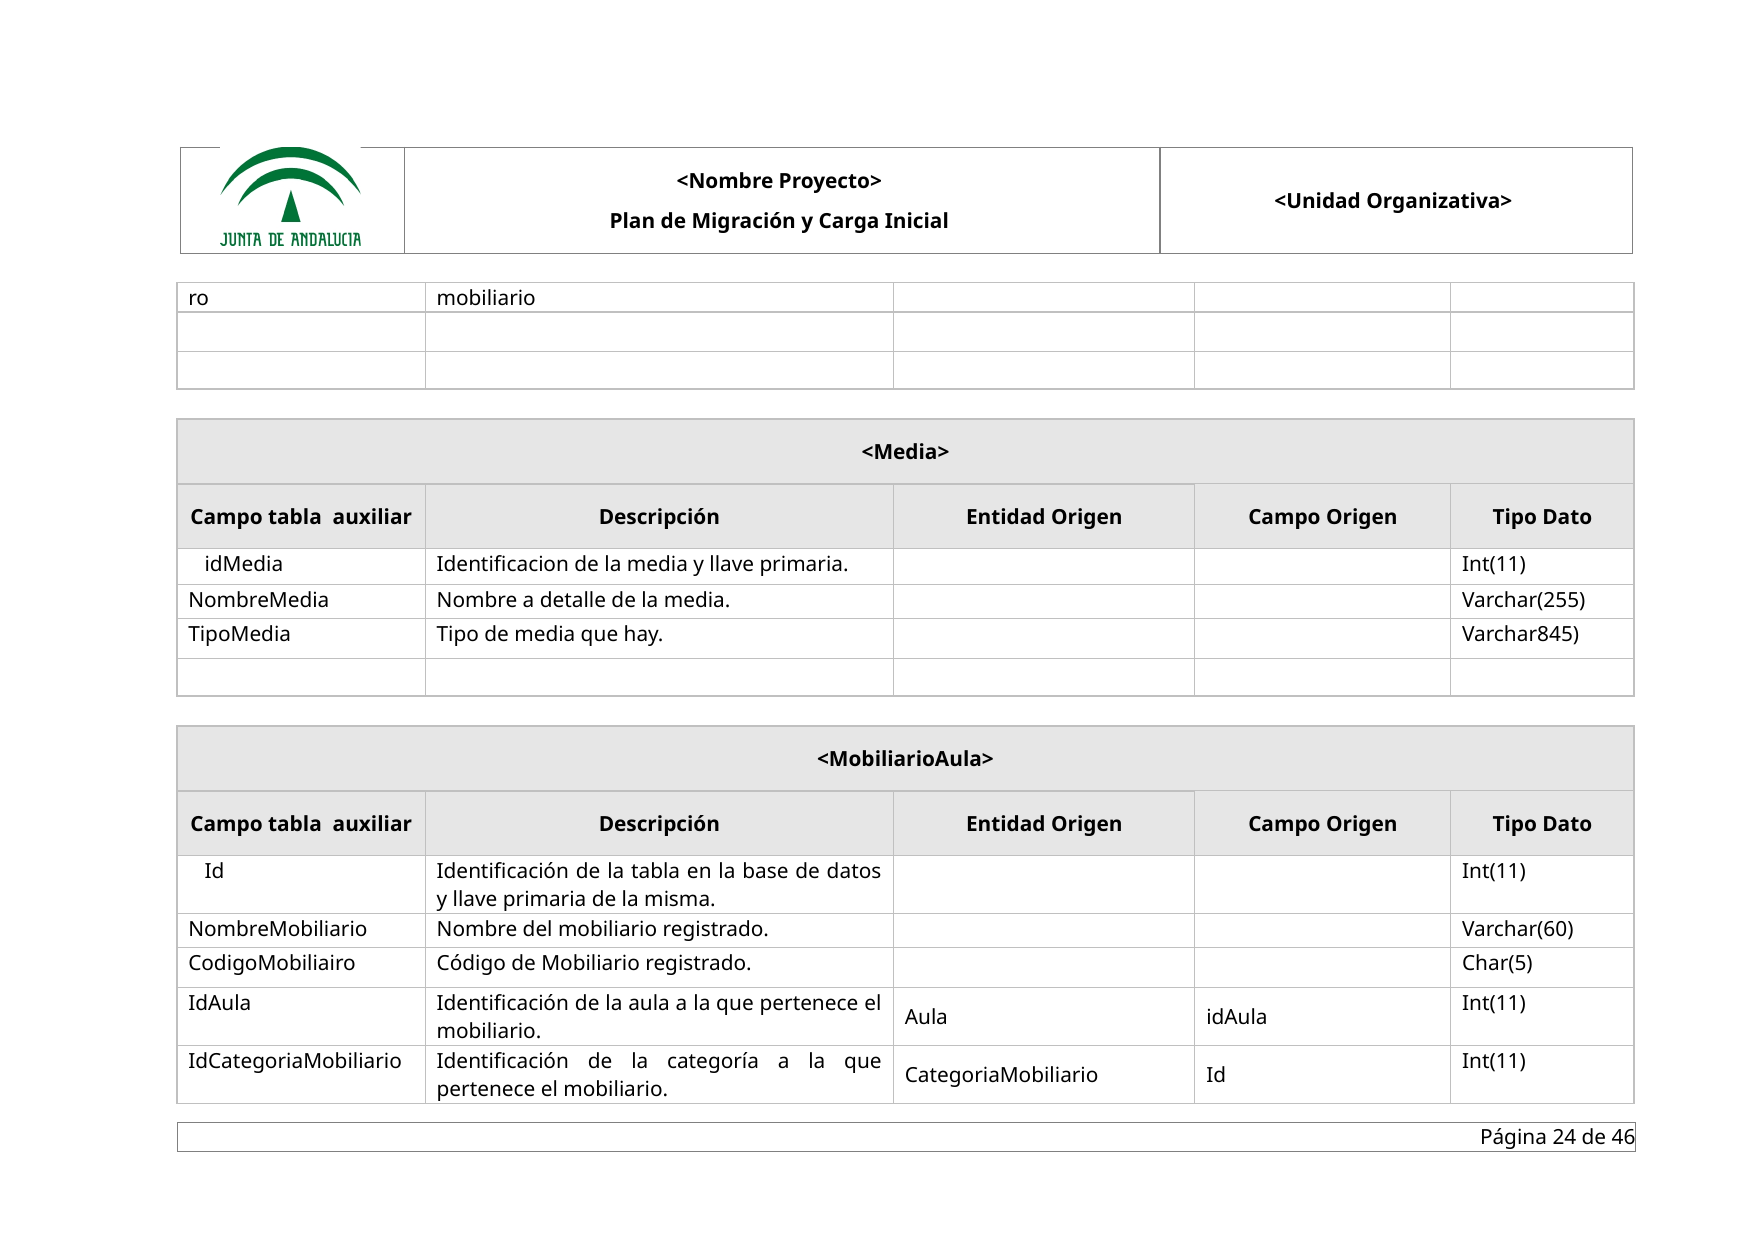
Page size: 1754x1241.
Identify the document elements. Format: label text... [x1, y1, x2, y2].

table_cell Varchar845) [1451, 619, 1633, 658]
table_cell Id [178, 856, 425, 913]
table_cell Char(5) [1451, 948, 1633, 987]
table_cell Varchar(60) [1451, 914, 1633, 947]
table_cell [1451, 283, 1633, 311]
table_cell [1195, 914, 1450, 947]
table_cell Tipo Dato [1451, 791, 1633, 855]
table_cell Descripción [426, 792, 893, 855]
table_cell Identificación de la aula a la que pertenece el mobiliario. [426, 988, 893, 1045]
table_cell Int(11) [1451, 1046, 1633, 1103]
table_cell Tipo Dato [1451, 484, 1633, 548]
table_cell [1195, 619, 1450, 658]
table_header <Media> [178, 420, 1633, 483]
table_cell Aula [894, 988, 1194, 1045]
table_cell [1451, 659, 1633, 695]
table_cell Id [1195, 1046, 1450, 1103]
table_cell Entidad Origen [894, 792, 1194, 855]
table_cell TipoMedia [178, 619, 425, 658]
table_cell [1451, 313, 1633, 351]
table_cell Varchar(255) [1451, 585, 1633, 618]
table_cell idAula [1195, 988, 1450, 1045]
table_cell [1195, 585, 1450, 618]
table_cell Int(11) [1451, 988, 1633, 1045]
table_cell Int(11) [1451, 549, 1633, 584]
table_cell [1451, 352, 1633, 388]
table_cell Int(11) [1451, 856, 1633, 913]
table_cell [426, 313, 893, 351]
table_cell [894, 313, 1194, 351]
table_cell Campo Origen [1195, 484, 1450, 548]
table_cell [1195, 659, 1450, 695]
table_cell [1195, 948, 1450, 987]
table_cell [178, 659, 425, 695]
table_cell [178, 352, 425, 388]
table_cell [426, 659, 893, 695]
table_cell CategoriaMobiliario [894, 1046, 1194, 1103]
table_cell NombreMobiliario [178, 914, 425, 947]
table_cell [894, 619, 1194, 658]
table_cell [894, 585, 1194, 618]
table_cell Campo tabla auxiliar [178, 485, 425, 548]
table_cell Entidad Origen [894, 485, 1194, 548]
table_cell Nombre a detalle de la media. [426, 585, 893, 618]
table_cell [894, 948, 1194, 987]
table_cell [894, 352, 1194, 388]
table_cell [1195, 352, 1450, 388]
table_cell [894, 283, 1194, 311]
table_cell idMedia [178, 549, 425, 584]
table_cell IdAula [178, 988, 425, 1045]
table_cell Nombre del mobiliario registrado. [426, 914, 893, 947]
table_header <MobiliarioAula> [178, 727, 1633, 790]
table_cell CodigoMobiliairo [178, 948, 425, 987]
table_cell IdCategoriaMobiliario [178, 1046, 425, 1103]
table_cell Identificacion de la media y llave primaria. [426, 549, 893, 584]
table_cell [894, 659, 1194, 695]
table_cell [1195, 856, 1450, 913]
table_cell Identificación de la categoría a la que pertenece el mobiliario. [426, 1046, 893, 1103]
table_cell [894, 914, 1194, 947]
table_cell NombreMedia [178, 585, 425, 618]
table_cell Descripción [426, 485, 893, 548]
table_cell [1195, 549, 1450, 584]
table_cell [1195, 283, 1450, 311]
table_cell Código de Mobiliario registrado. [426, 948, 893, 987]
table_cell [1195, 313, 1450, 351]
table_cell [894, 856, 1194, 913]
table_cell Tipo de media que hay. [426, 619, 893, 658]
table_cell mobiliario [426, 283, 893, 311]
table_cell ro [178, 283, 425, 311]
table_cell Campo Origen [1195, 791, 1450, 855]
table_cell [426, 352, 893, 388]
table_cell Identificación de la tabla en la base de datos y llave primaria de la misma. [426, 856, 893, 913]
table_cell [894, 549, 1194, 584]
table_cell Campo tabla auxiliar [178, 792, 425, 855]
table_cell [178, 313, 425, 351]
